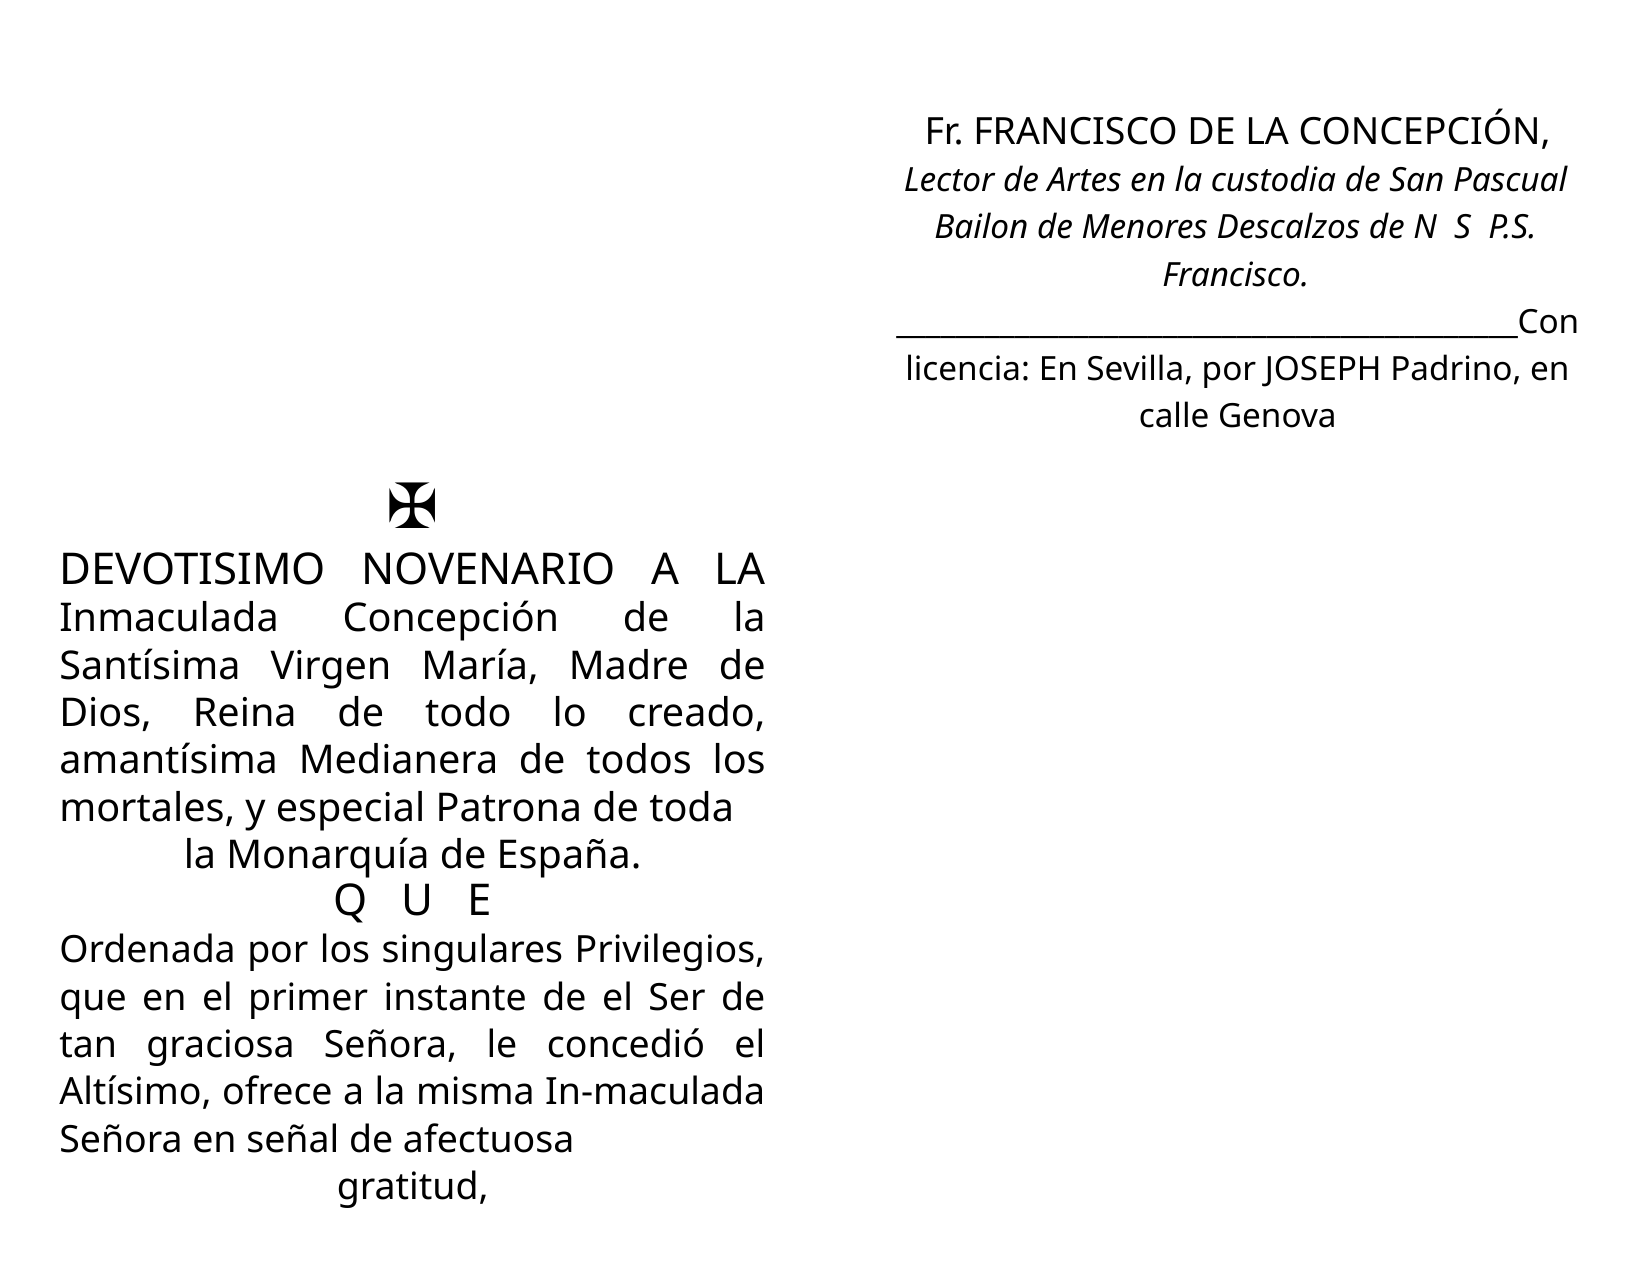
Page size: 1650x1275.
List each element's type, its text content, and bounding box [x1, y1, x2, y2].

text Ordenada por los singulares Privilegios, que en el primer instante de el Ser de tan graciosa Señora, le concedió el Altísimo, ofrece a la misma In-maculada Señora en señal de afectuosa [59, 925, 766, 1161]
text la Monarquía de España. [59, 830, 766, 878]
text __________________________________________Con licencia: En Sevilla, por JOSEPH Padrino, en calle Genova [884, 296, 1591, 437]
text DEVOTISIMO NOVENARIO A LA Inmaculada Concepción de la Santísima Virgen María, Madre de Dios, Reina de todo lo creado, amantísima Medianera de todos los mortales, y especial Patrona de toda [59, 547, 766, 830]
text ✠ [59, 462, 766, 547]
text Fr. FRANCISCO DE LA CONCEPCIÓN, [884, 106, 1591, 154]
text gratitud, [59, 1161, 766, 1209]
text Lector de Artes en la custodia de San Pascual Bailon de Menores Descalzos de N S P.S. Francisco. [884, 154, 1591, 296]
text Q U E [59, 878, 766, 925]
